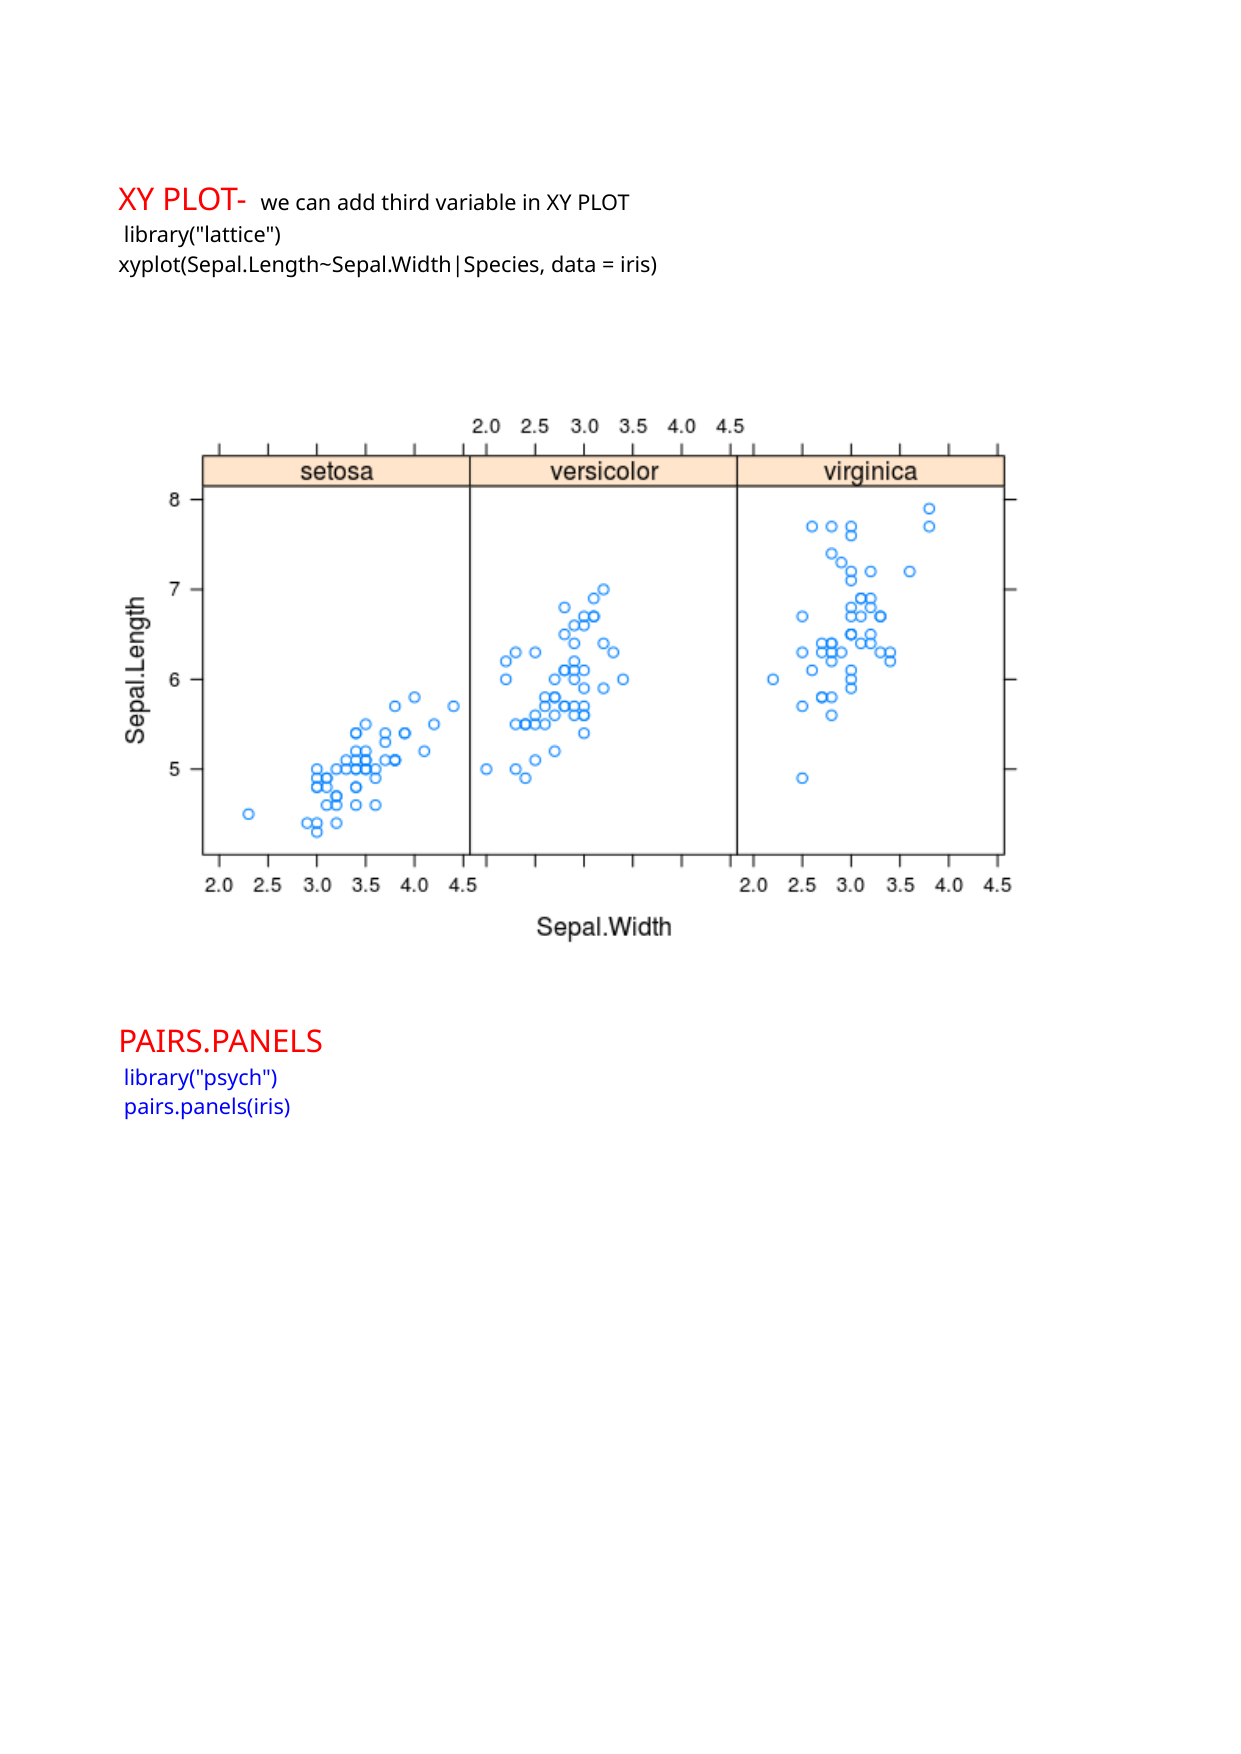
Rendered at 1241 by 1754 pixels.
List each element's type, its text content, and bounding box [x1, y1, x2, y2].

text pairs.panels(iris) [118, 1092, 1122, 1121]
text XY PLOT- we can add third variable in XY PLOT [118, 177, 1122, 220]
text library("lattice") [118, 220, 1122, 249]
text PAIRS.PANELS [118, 1019, 1122, 1062]
text library("psych") [118, 1062, 1122, 1092]
picture [113, 370, 1065, 961]
text xyplot(Sepal.Length~Sepal.Width|Species, data = iris) [118, 249, 1122, 279]
